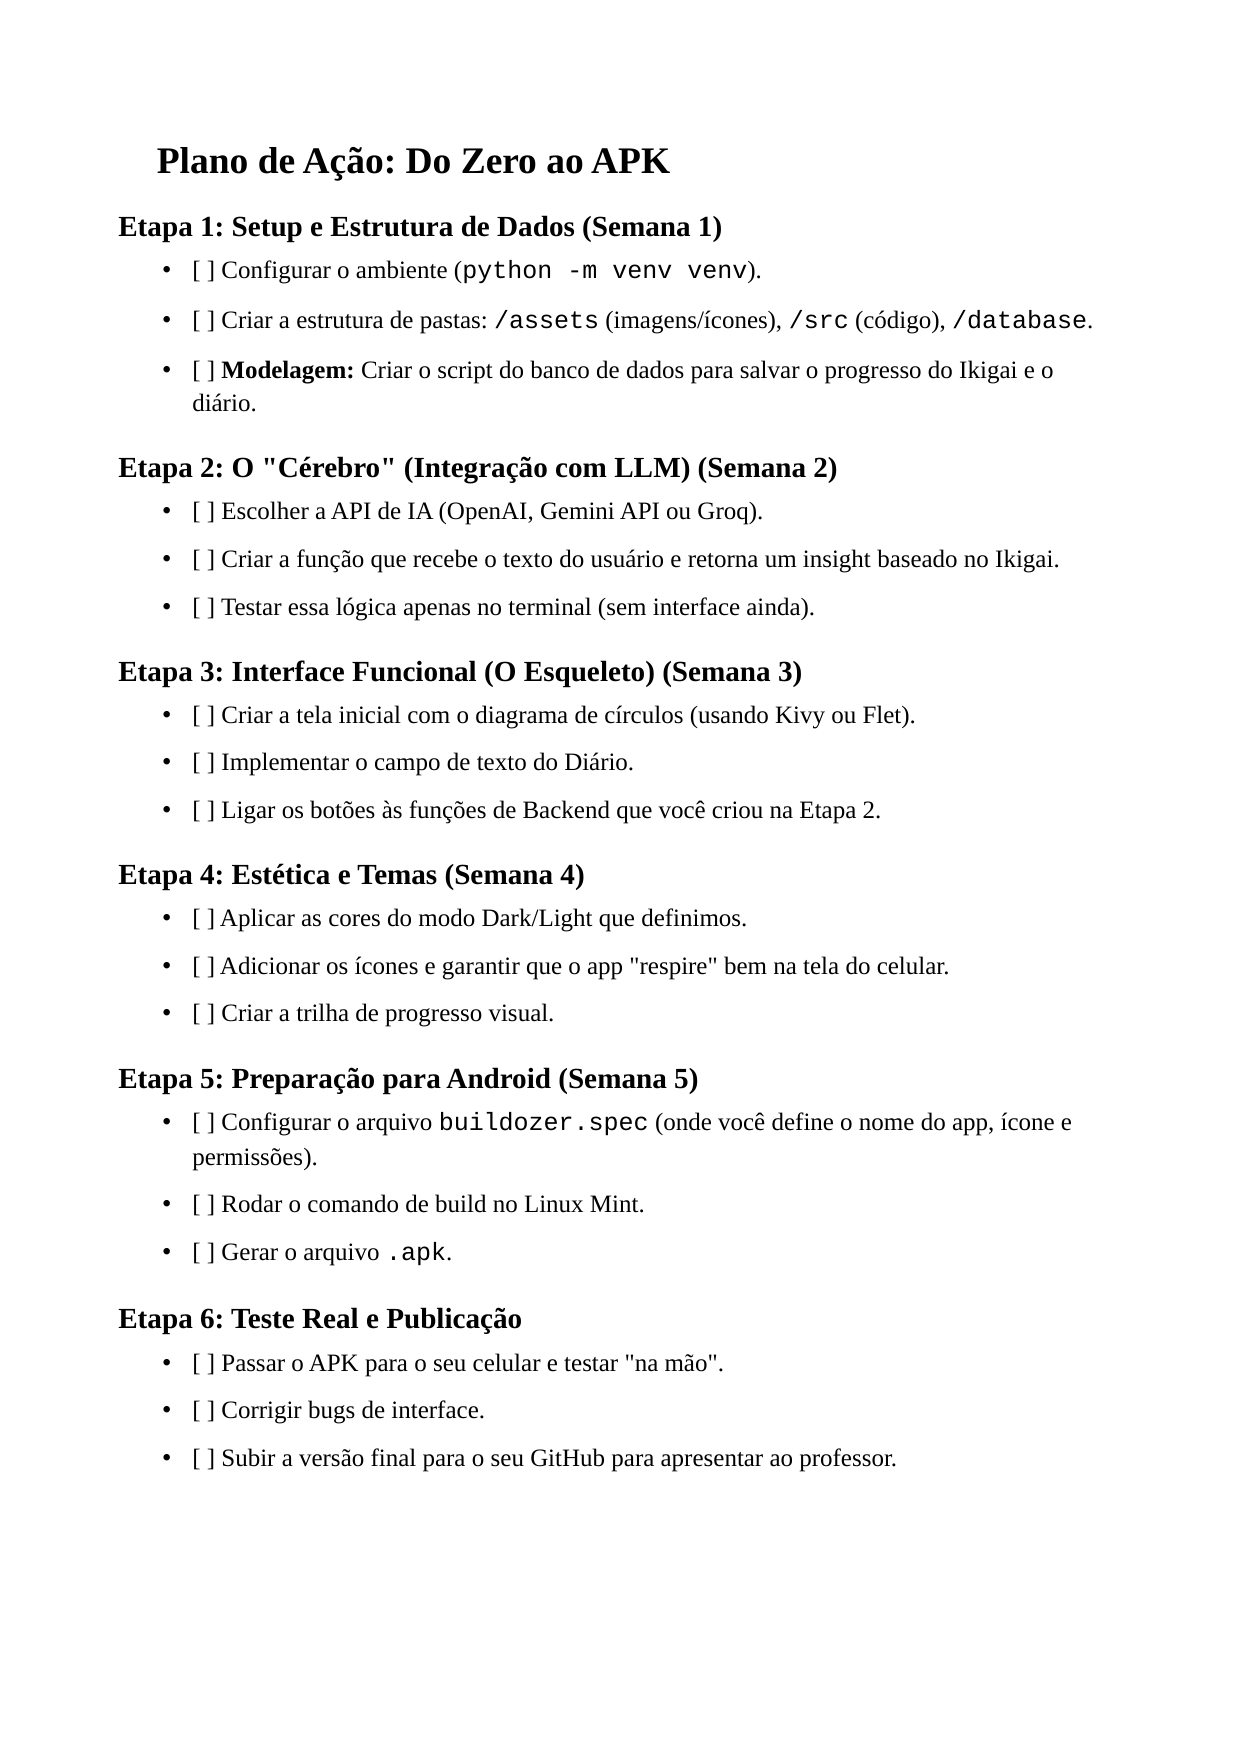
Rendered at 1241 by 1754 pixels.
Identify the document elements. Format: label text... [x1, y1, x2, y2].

list [ ] Criar a estrutura de pastas: /assets (imagens/ícones), /src (código), /database. [162, 305, 1122, 336]
subtitle 🚀 Plano de Ação: Do Zero ao APK [118, 139, 1122, 182]
list [ ] Passar o APK para o seu celular e testar "na mão". [162, 1348, 1122, 1376]
list [ ] Aplicar as cores do modo Dark/Light que definimos. [162, 903, 1122, 932]
list [ ] Implementar o campo de texto do Diário. [162, 747, 1122, 776]
list [ ] Criar a trilha de progresso visual. [162, 998, 1122, 1027]
list [ ] Escolher a API de IA (OpenAI, Gemini API ou Groq). [162, 496, 1122, 525]
list [ ] Testar essa lógica apenas no terminal (sem interface ainda). [162, 592, 1122, 620]
list [ ] Criar a tela inicial com o diagrama de círculos (usando Kivy ou Flet). [162, 700, 1122, 729]
list [ ] Ligar os botões às funções de Backend que você criou na Etapa 2. [162, 795, 1122, 824]
subtitle Etapa 2: O "Cérebro" (Integração com LLM) (Semana 2) [118, 450, 1122, 484]
list [ ] Rodar o comando de build no Linux Mint. [162, 1189, 1122, 1218]
subtitle Etapa 1: Setup e Estrutura de Dados (Semana 1) [118, 209, 1122, 243]
list [ ] Corrigir bugs de interface. [162, 1395, 1122, 1424]
subtitle Etapa 5: Preparação para Android (Semana 5) [118, 1061, 1122, 1094]
list [ ] Adicionar os ícones e garantir que o app "respire" bem na tela do celular. [162, 951, 1122, 980]
list [ ] Configurar o ambiente (python -m venv venv). [162, 255, 1122, 286]
subtitle Etapa 4: Estética e Temas (Semana 4) [118, 857, 1122, 891]
subtitle Etapa 3: Interface Funcional (O Esqueleto) (Semana 3) [118, 654, 1122, 687]
list [ ] Subir a versão final para o seu GitHub para apresentar ao professor. [162, 1443, 1122, 1472]
list [ ] Modelagem: Criar o script do banco de dados para salvar o progresso do Ikigai e o diário. [162, 355, 1122, 417]
list [ ] Configurar o arquivo buildozer.spec (onde você define o nome do app, ícone e permissões). [162, 1107, 1122, 1171]
list [ ] Criar a função que recebe o texto do usuário e retorna um insight baseado no Ikigai. [162, 544, 1122, 573]
list [ ] Gerar o arquivo .apk. [162, 1237, 1122, 1268]
subtitle Etapa 6: Teste Real e Publicação [118, 1302, 1122, 1335]
